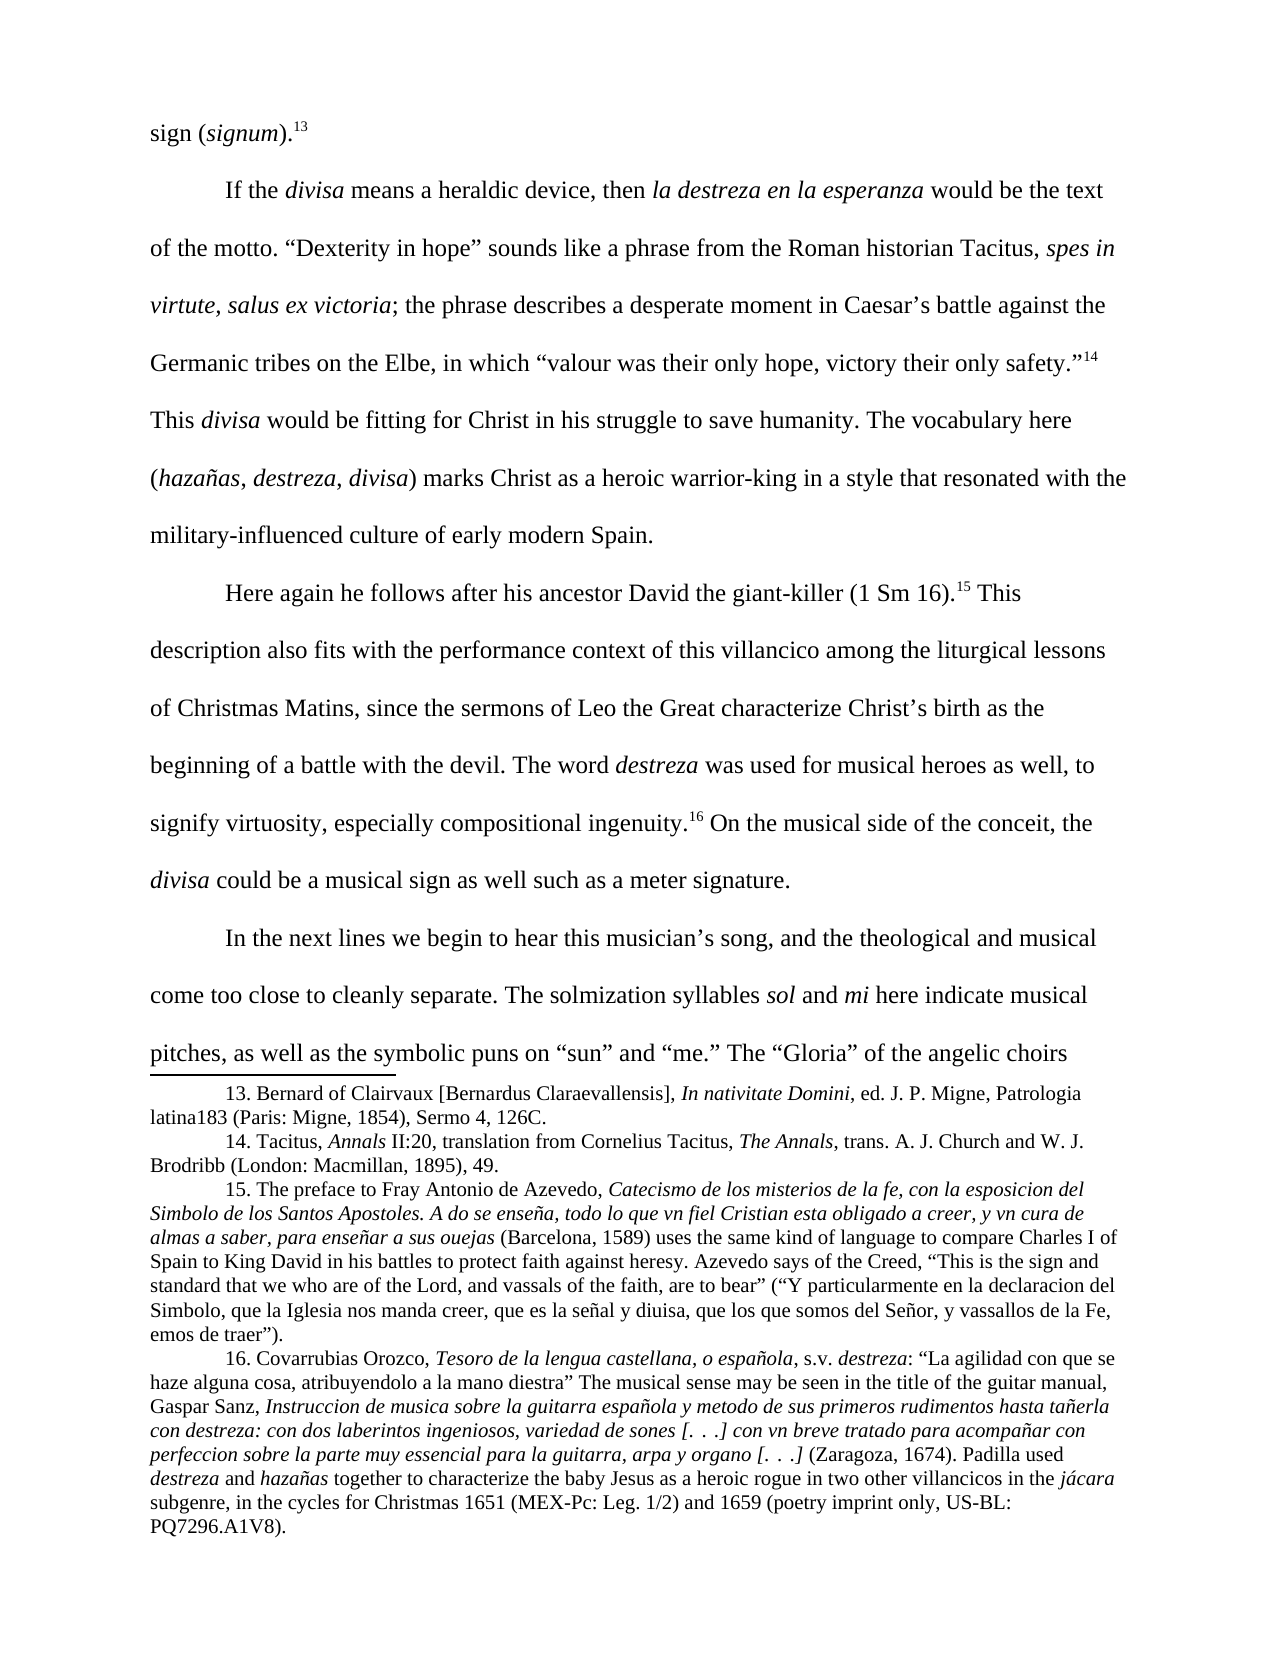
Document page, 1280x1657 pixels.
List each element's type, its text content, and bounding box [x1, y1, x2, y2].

text Tacitus, Annals II:20, translation from Cornelius Tacitus, The Annals, trans. A. J. Church and W. J. Brodribb (London: Macmillan, 1895), 49. [150, 1129, 1130, 1177]
text sign (signum). [150, 118, 1130, 147]
text The preface to Fray Antonio de Azevedo, Catecismo de los misterios de la fe, con la esposicion del Simbolo de los Santos Apostoles. A do se enseña, todo lo que vn fiel Cristian esta obligado a creer, y vn cura de almas a saber, para enseñar a sus ouejas (Barcelona, 1589) uses the same kind of language to compare Charles I of Spain to King David in his battles to protect faith against heresy. Azevedo says of the Creed, “This is the sign and standard that we who are of the Lord, and vassals of the faith, are to bear” (“Y particularmente en la declaracion del Simbolo, que la Iglesia nos manda creer, que es la señal y diuisa, que los que somos del Señor, y vassallos de la Fe, emos de traer”). [150, 1177, 1130, 1346]
text Here again he follows after his ancestor David the giant-killer (1 Sm 16). This description also fits with the performance context of this villancico among the liturgical lessons of Christmas Matins, since the sermons of Leo the Great characterize Christ’s birth as the beginning of a battle with the devil. The word destreza was used for musical heroes as well, to signify virtuosity, especially compositional ingenuity. On the musical side of the conceit, the divisa could be a musical sign as well such as a meter signature. [150, 578, 1130, 894]
text Covarrubias Orozco, Tesoro de la lengua castellana, o española, s.v. destreza: “La agilidad con que se haze alguna cosa, atribuyendolo a la mano diestra” The musical sense may be seen in the title of the guitar manual, Gaspar Sanz, Instruccion de musica sobre la guitarra española y metodo de sus primeros rudimentos hasta tañerla con destreza: con dos laberintos ingeniosos, variedad de sones [. . .] con vn breve tratado para acompañar con perfeccion sobre la parte muy essencial para la guitarra, arpa y organo [. . .] (Zaragoza, 1674). Padilla used destreza and hazañas together to characterize the baby Jesus as a heroic rogue in two other villancicos in the jácara subgenre, in the cycles for Christmas 1651 (MEX-Pc: Leg. 1/2) and 1659 (poetry imprint only, US-BL: PQ7296.A1V8). [150, 1346, 1130, 1538]
text In the next lines we begin to hear this musician’s song, and the theological and musical come too close to cleanly separate. The solmization syllables sol and mi here indicate musical pitches, as well as the symbolic puns on “sun” and “me.” The “Gloria” of the angelic choirs [150, 923, 1130, 1067]
text If the divisa means a heraldic device, then la destreza en la esperanza would be the text of the motto. “Dexterity in hope” sounds like a phrase from the Roman historian Tacitus, spes in virtute, salus ex victoria; the phrase describes a desperate moment in Caesar’s battle against the Germanic tribes on the Elbe, in which “valour was their only hope, victory their only safety.” This divisa would be fitting for Christ in his struggle to save humanity. The vocabulary here (hazañas, destreza, divisa) marks Christ as a heroic warrior-king in a style that resonated with the military-influenced culture of early modern Spain. [150, 176, 1130, 549]
text Bernard of Clairvaux [Bernardus Claraevallensis], In nativitate Domini, ed. J. P. Migne, Patrologia latina183 (Paris: Migne, 1854), Sermo 4, 126C. [150, 1081, 1130, 1129]
